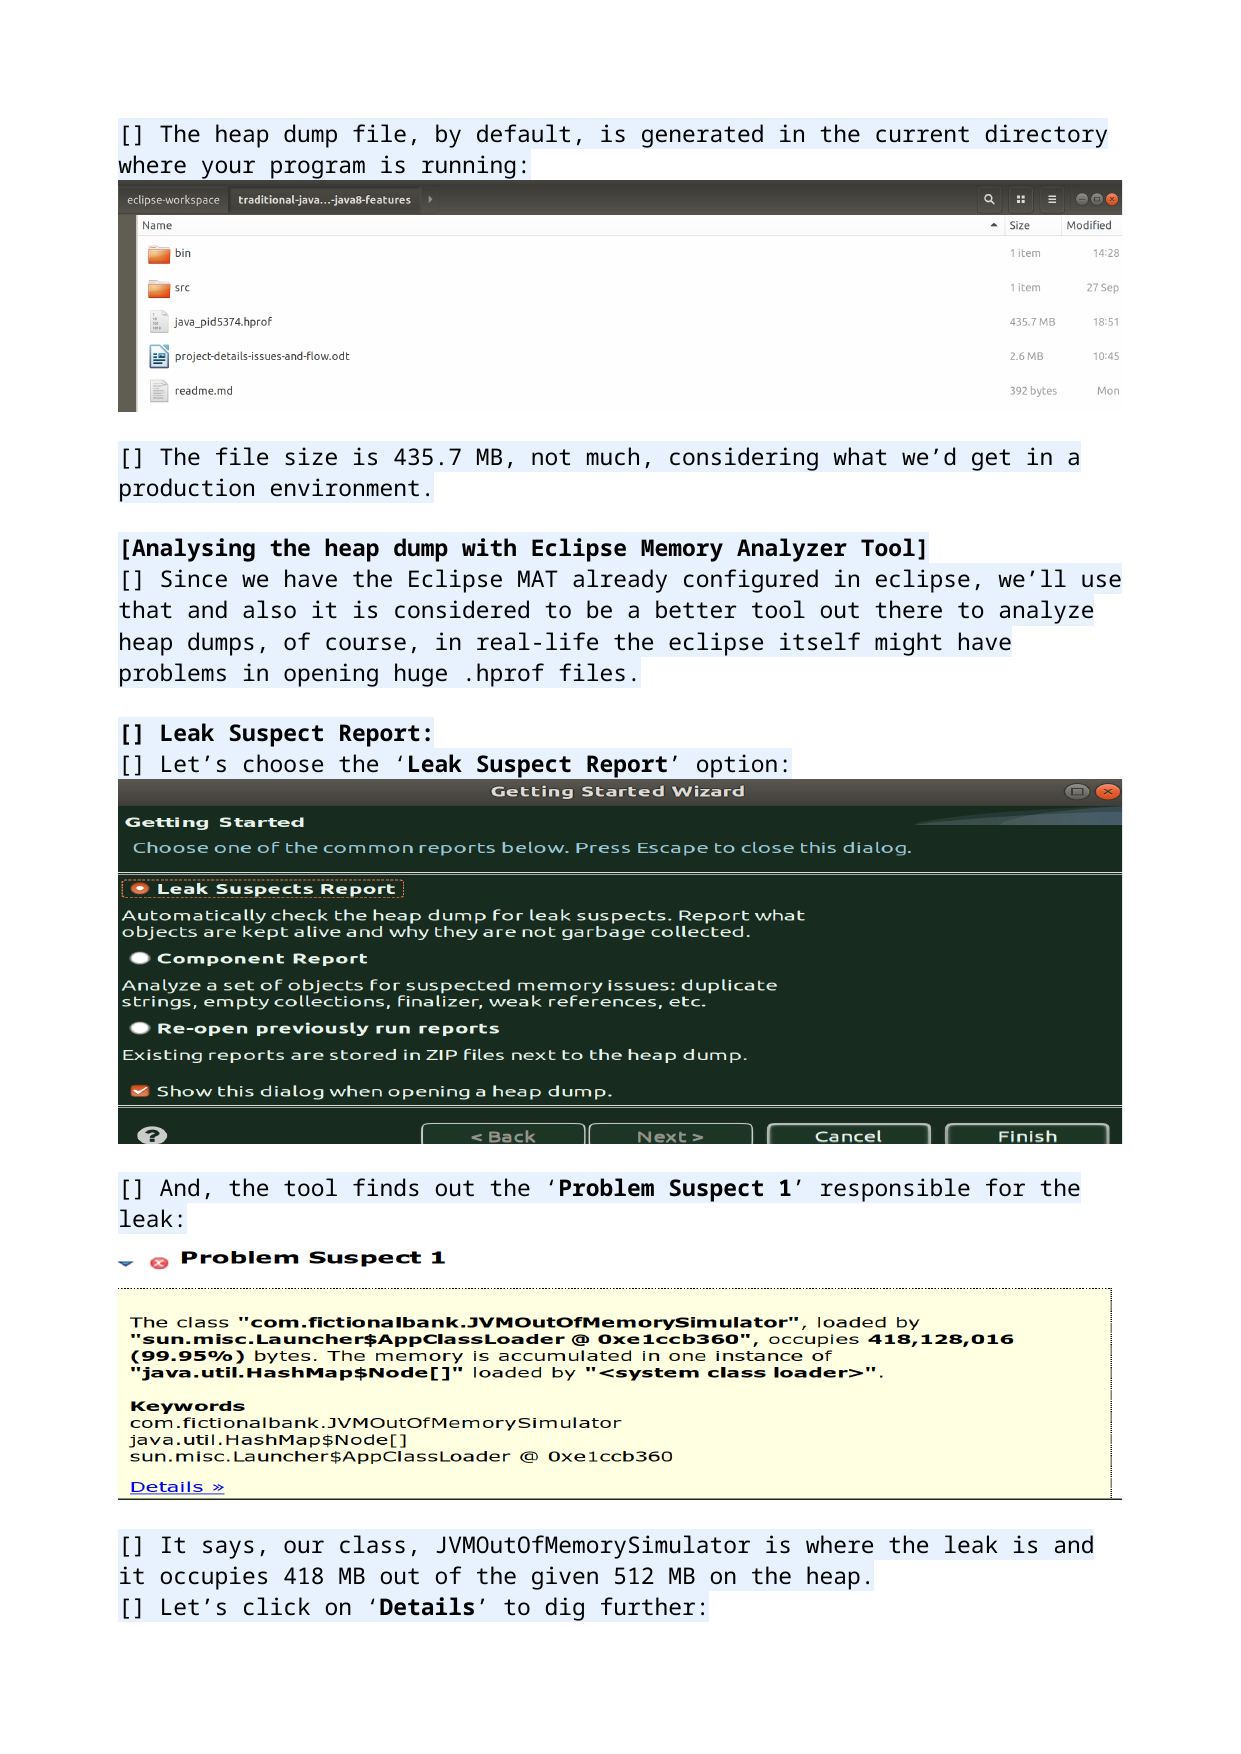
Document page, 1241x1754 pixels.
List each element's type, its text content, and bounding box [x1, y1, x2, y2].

text [] Let’s choose the ‘Leak Suspect Report’ option: [118, 748, 1122, 779]
text [] Leak Suspect Report: [118, 717, 1122, 748]
text [] Since we have the Eclipse MAT already configured in eclipse, we’ll use that and also it is considered to be a better tool out there to analyze heap dumps, of course, in real-life the eclipse itself might have problems in opening huge .hprof files. [118, 563, 1122, 688]
picture [118, 180, 1123, 412]
text [] The heap dump file, by default, is generated in the current directory where your program is running: [118, 118, 1122, 180]
text [] Let’s click on ‘Details’ to dig further: [118, 1591, 1122, 1622]
text [Analysing the heap dump with Eclipse Memory Analyzer Tool] [118, 532, 1122, 563]
text [] And, the tool finds out the ‘Problem Suspect 1’ responsible for the leak: [118, 1172, 1122, 1234]
picture [118, 1234, 1123, 1500]
text [] It says, our class, JVMOutOfMemorySimulator is where the leak is and it occupies 418 MB out of the given 512 MB on the heap. [118, 1529, 1122, 1591]
text [] The file size is 435.7 MB, not much, considering what we’d get in a production environment. [118, 441, 1122, 503]
picture [118, 779, 1123, 1144]
